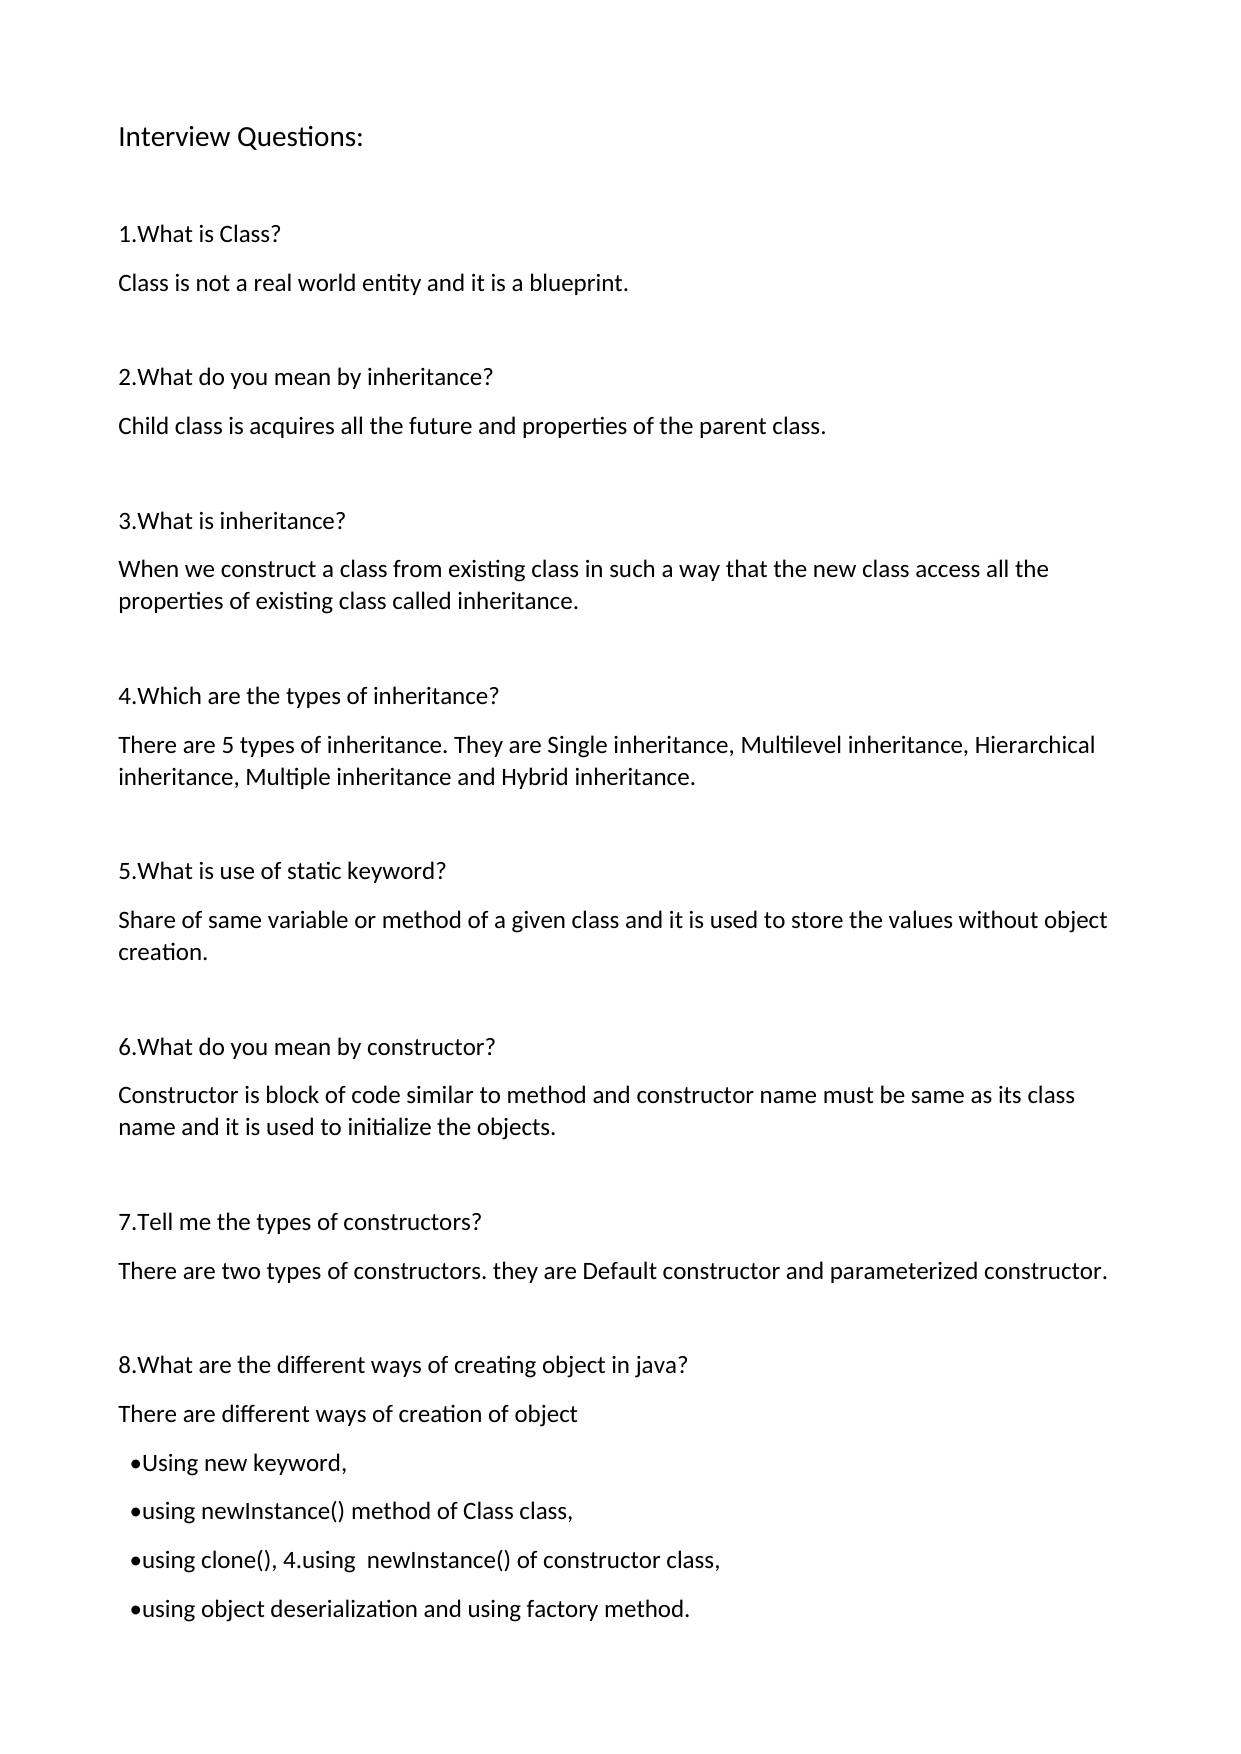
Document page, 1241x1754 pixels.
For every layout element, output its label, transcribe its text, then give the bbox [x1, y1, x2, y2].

text 5.What is use of static keyword? [118, 856, 1122, 886]
text Child class is acquires all the future and properties of the parent class. [118, 410, 1122, 441]
text When we construct a class from existing class in such a way that the new class access all the properties of existing class called inheritance. [118, 553, 1122, 616]
text 2.What do you mean by inheritance? [118, 362, 1122, 392]
text Share of same variable or method of a given class and it is used to store the values without object creation. [118, 904, 1122, 967]
text •using clone(), 4.using newInstance() of constructor class, [118, 1544, 1122, 1574]
text •using newInstance() method of Class class, [118, 1495, 1122, 1526]
text •using object deserialization and using factory method. [118, 1593, 1122, 1623]
text Class is not a real world entity and it is a blueprint. [118, 267, 1122, 297]
text There are two types of constructors. they are Default constructor and parameterized constructor. [118, 1255, 1122, 1285]
text 7.Tell me the types of constructors? [118, 1206, 1122, 1237]
text Interview Questions: [118, 118, 1122, 154]
text 8.What are the different ways of creating object in java? [118, 1349, 1122, 1380]
text There are 5 types of inheritance. They are Single inheritance, Multilevel inheritance, Hierarchical inheritance, Multiple inheritance and Hybrid inheritance. [118, 729, 1122, 791]
text Constructor is block of code similar to method and constructor name must be same as its class name and it is used to initialize the objects. [118, 1079, 1122, 1142]
text 4.Which are the types of inheritance? [118, 680, 1122, 711]
text 6.What do you mean by constructor? [118, 1031, 1122, 1061]
text 3.What is inheritance? [118, 505, 1122, 535]
text •Using new keyword, [118, 1447, 1122, 1477]
text 1.What is Class? [118, 218, 1122, 249]
text There are different ways of creation of object [118, 1398, 1122, 1429]
